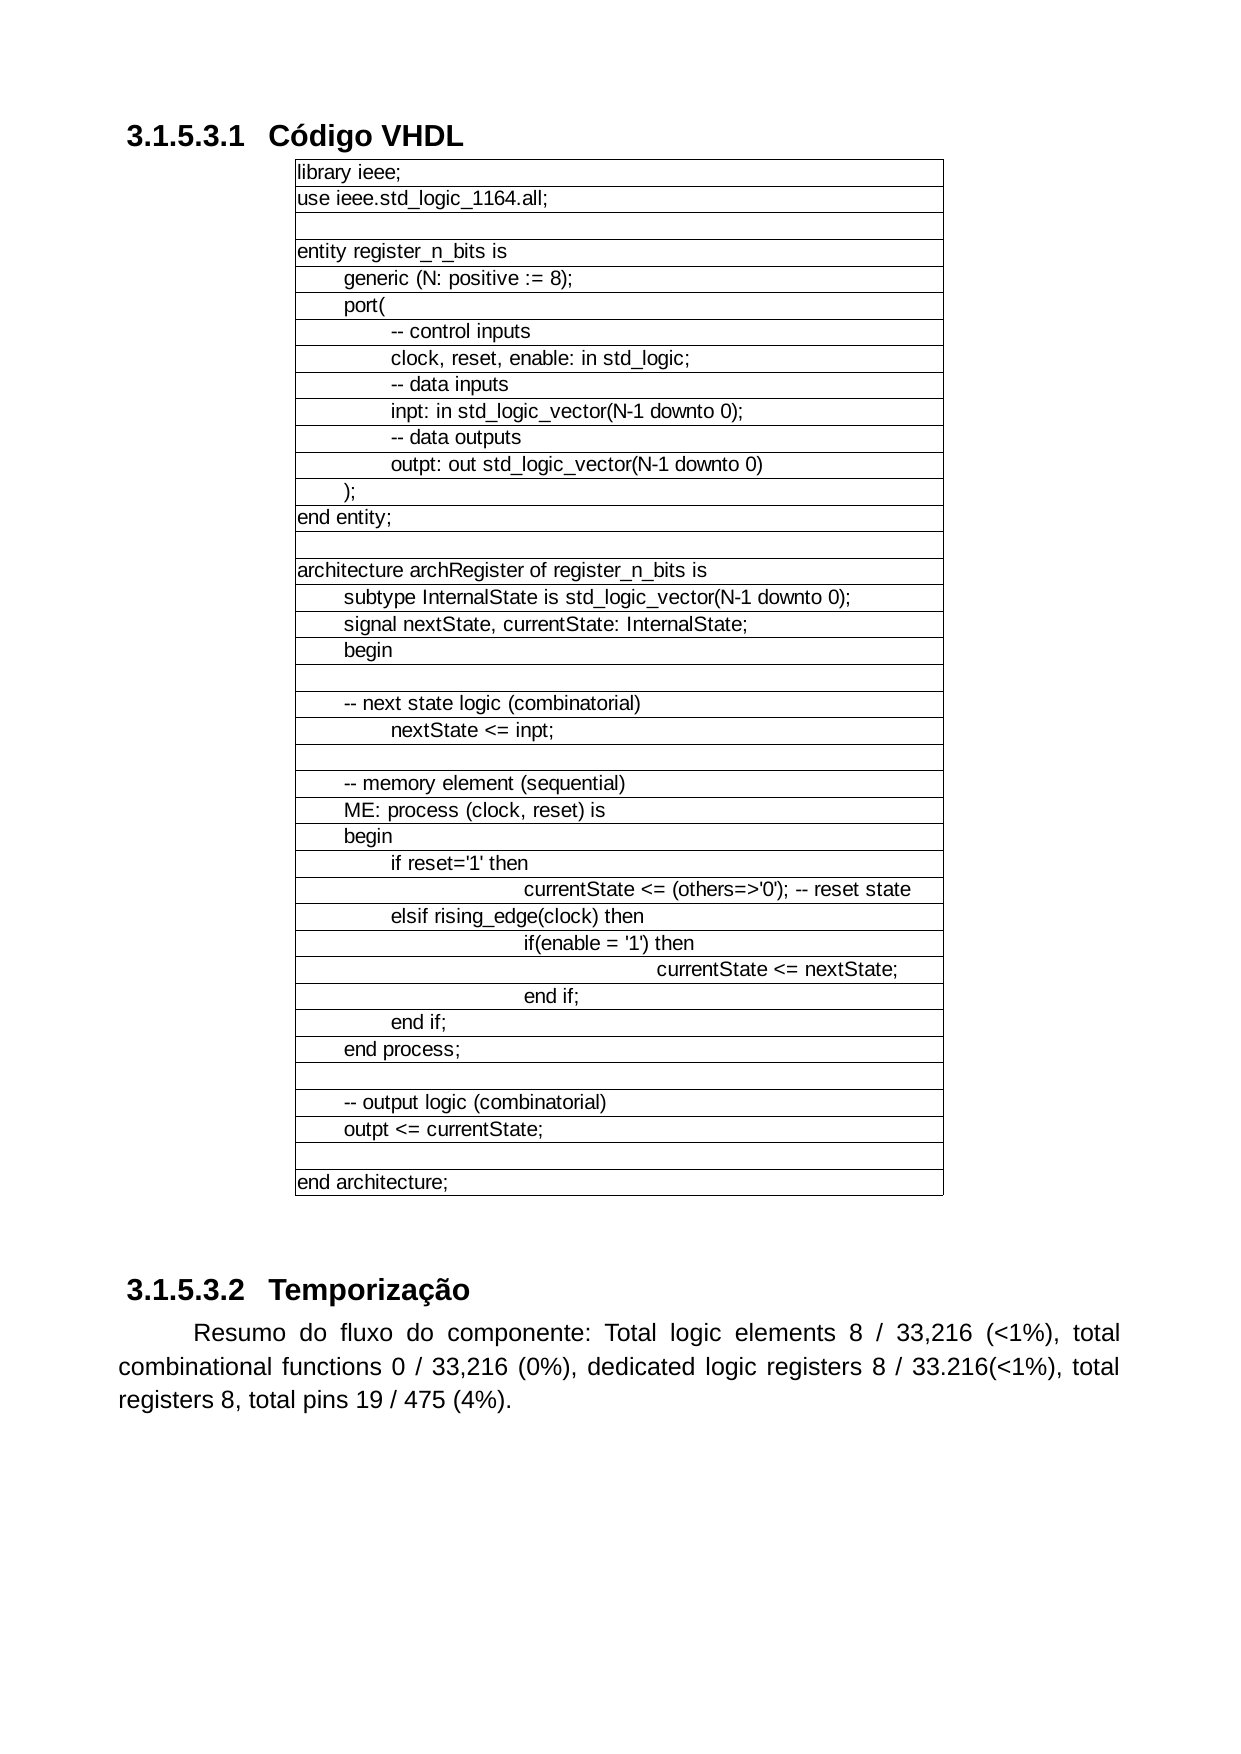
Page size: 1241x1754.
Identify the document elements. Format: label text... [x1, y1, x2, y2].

subtitle Código VHDL [118, 118, 1122, 153]
subtitle Temporização [118, 1272, 1122, 1307]
text Resumo do fluxo do componente: Total logic elements 8 / 33,216 (<1%), total combinational functions 0 / 33,216 (0%), dedicated logic registers 8 / 33.216(<1%), total registers 8, total pins 19 / 475 (4%). [118, 1313, 1122, 1414]
